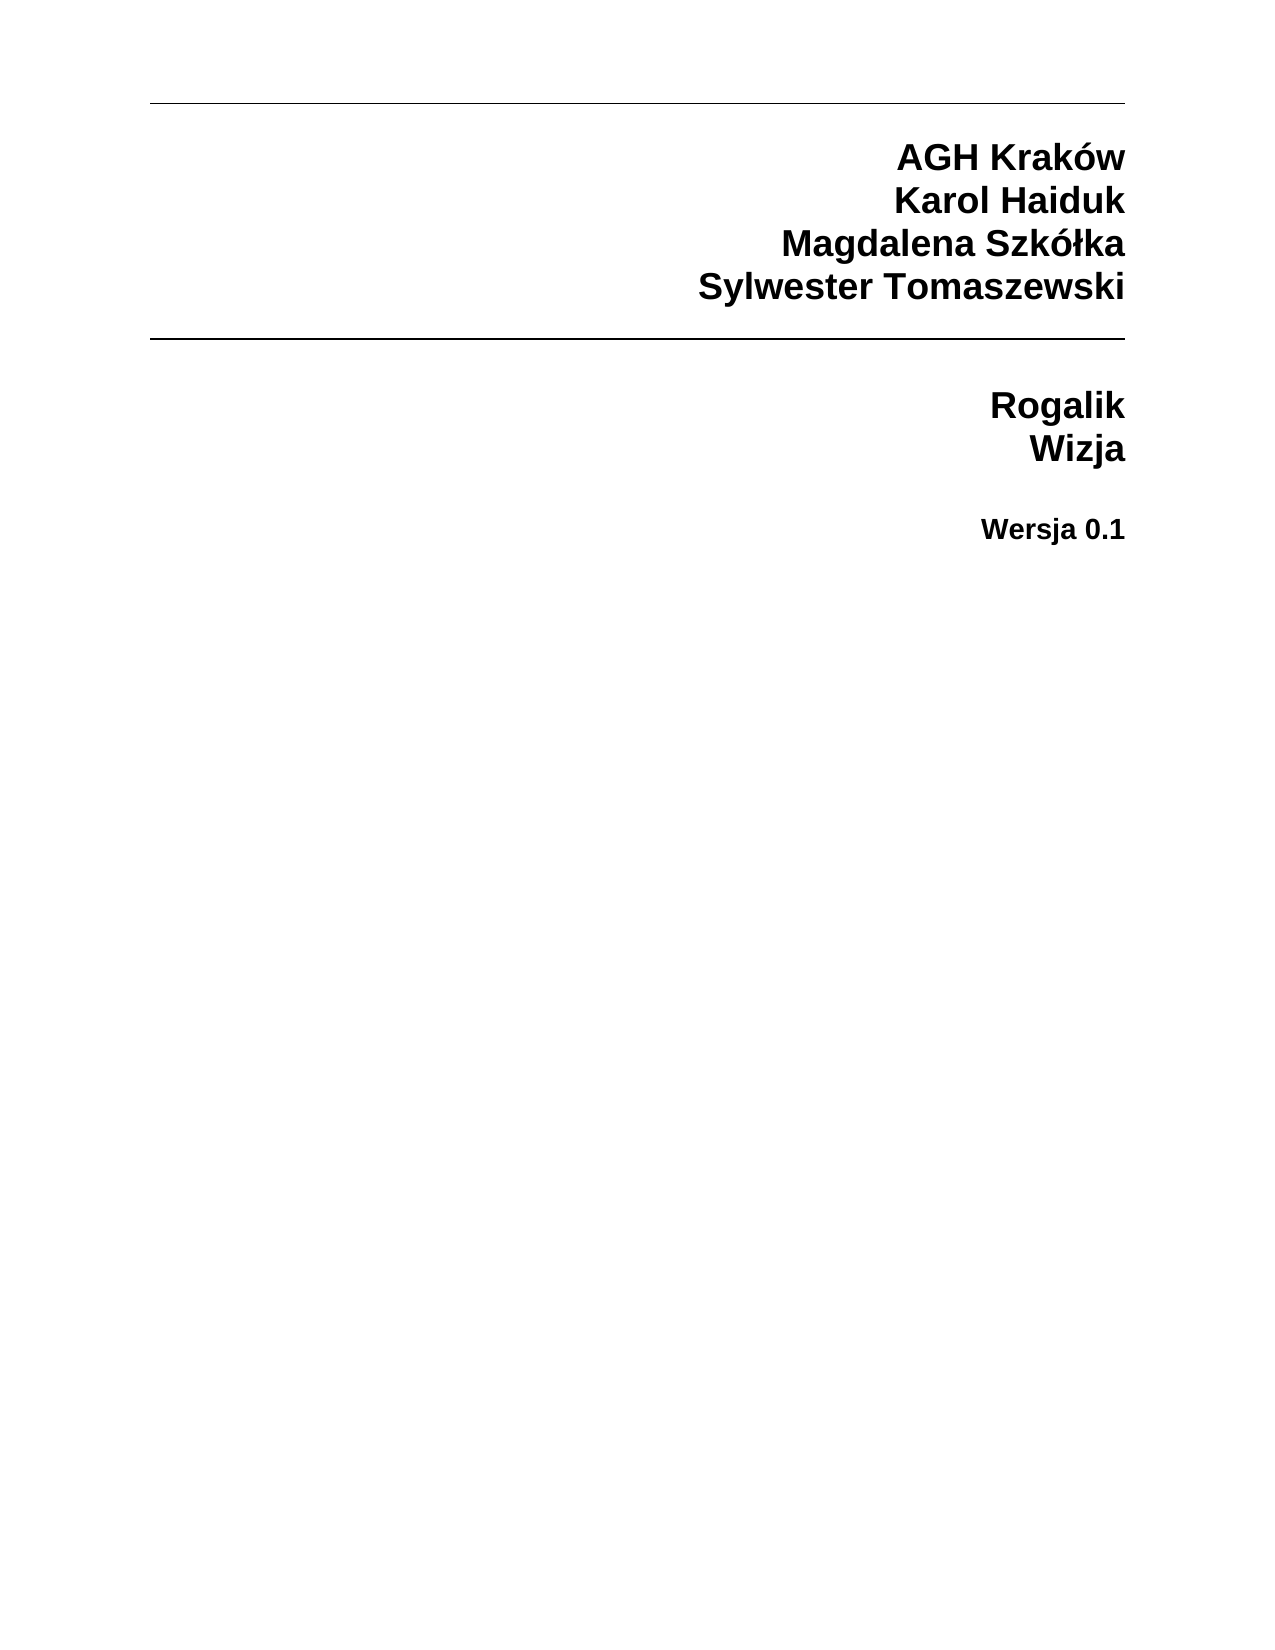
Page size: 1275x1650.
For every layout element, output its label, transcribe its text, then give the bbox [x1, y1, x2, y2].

text Wizja [150, 426, 1125, 469]
text Rogalik [150, 383, 1125, 426]
text Wersja 0.1 [150, 512, 1125, 546]
